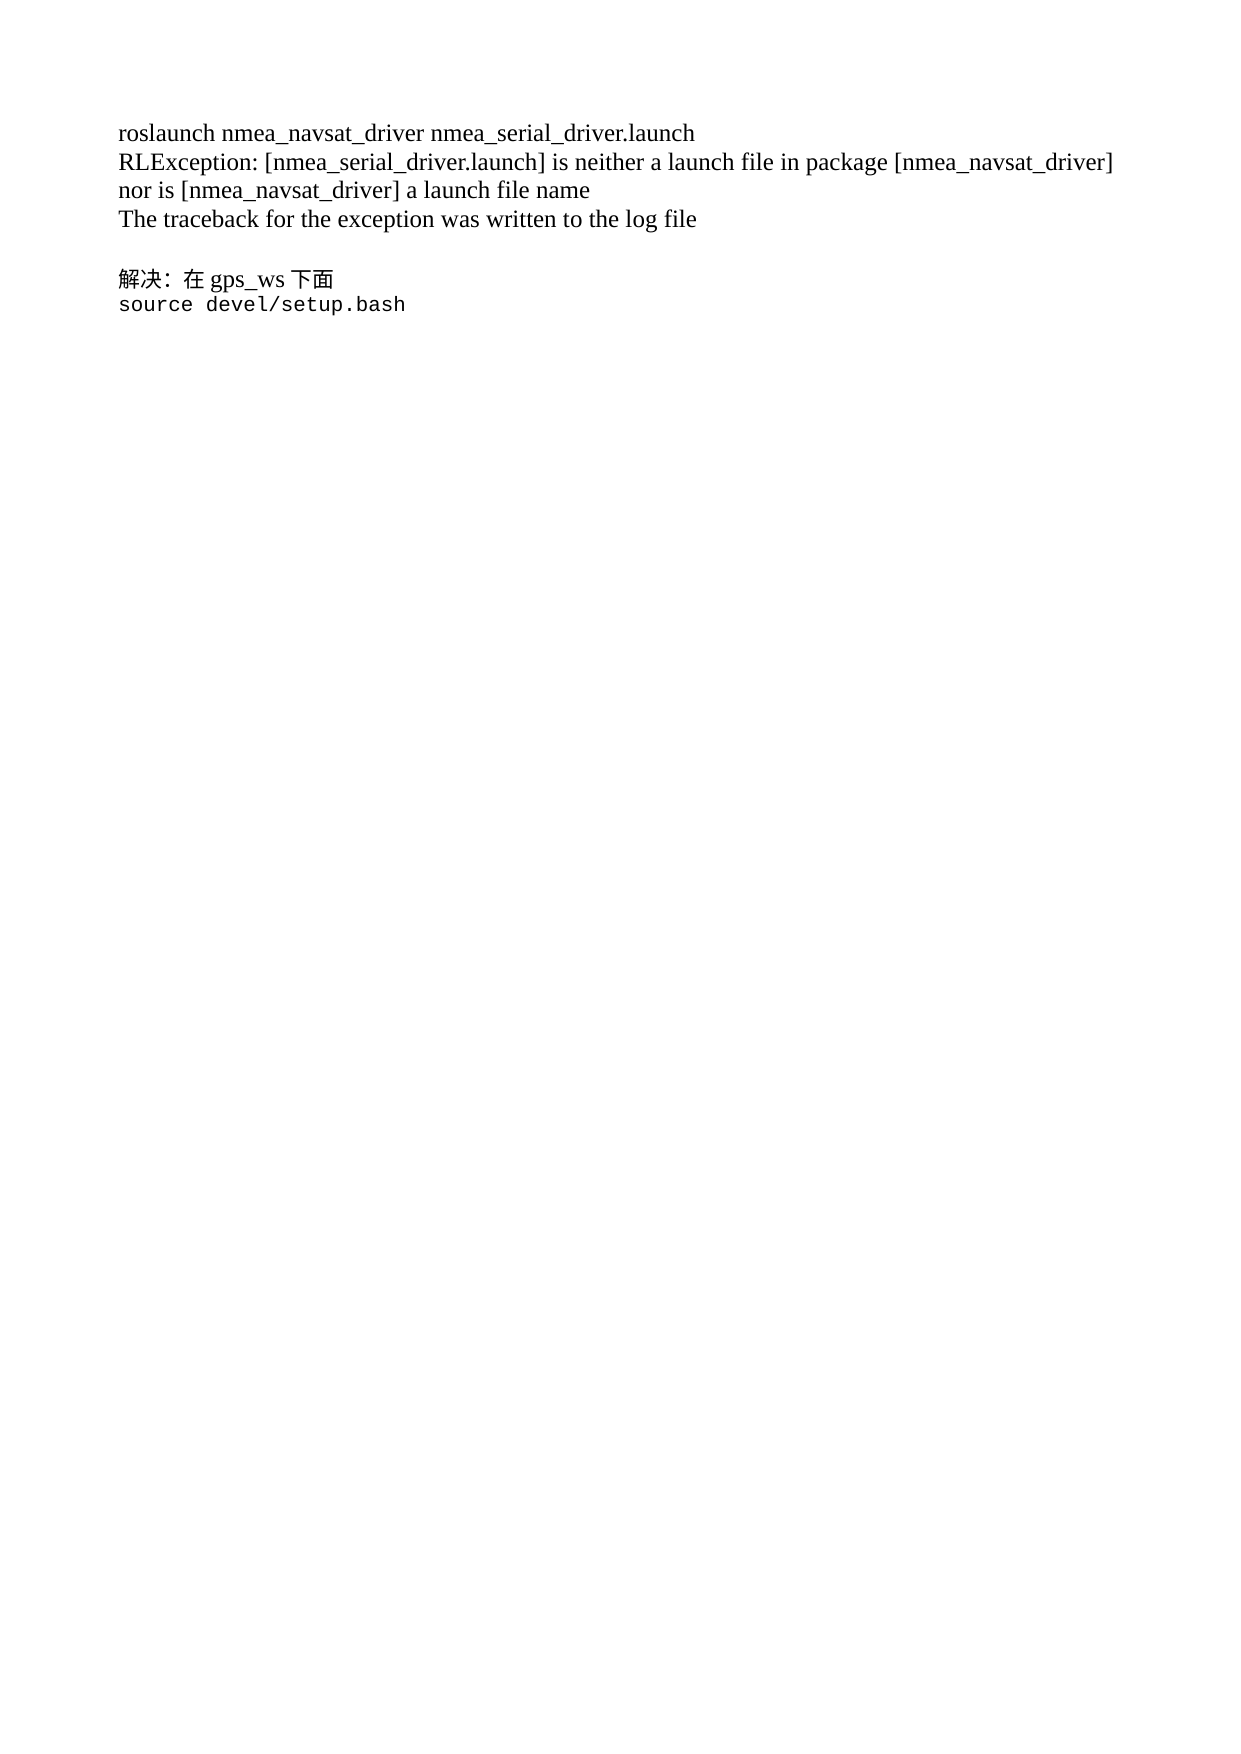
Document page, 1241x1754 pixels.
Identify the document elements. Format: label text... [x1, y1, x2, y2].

text RLException: [nmea_serial_driver.launch] is neither a launch file in package [nmea_navsat_driver] nor is [nmea_navsat_driver] a launch file name [118, 147, 1122, 204]
text 解决：在gps_ws下面 [118, 262, 1122, 293]
text roslaunch nmea_navsat_driver nmea_serial_driver.launch [118, 118, 1122, 147]
text The traceback for the exception was written to the log file [118, 204, 1122, 233]
text source devel/setup.bash [118, 293, 1122, 317]
